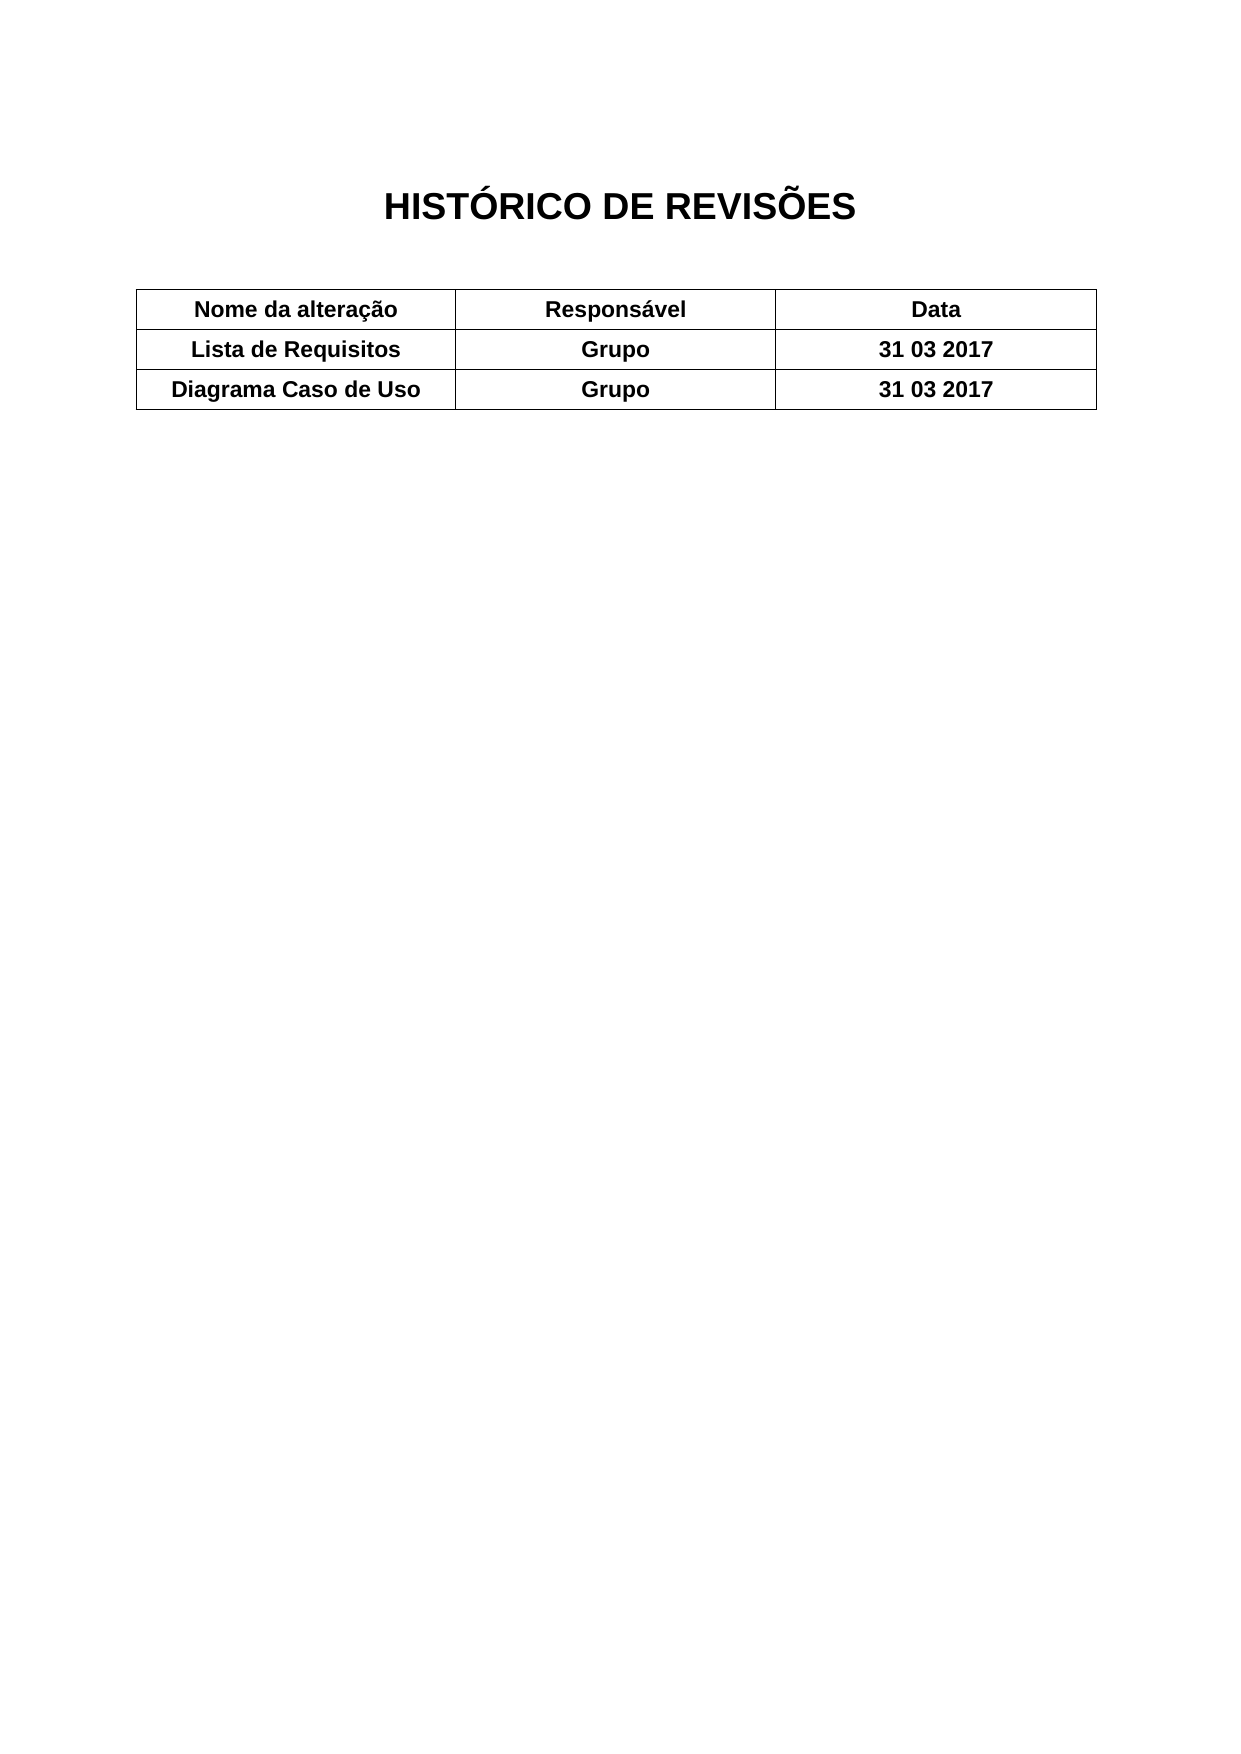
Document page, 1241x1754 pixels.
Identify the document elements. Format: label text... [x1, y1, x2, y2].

table_cell Grupo [456, 370, 775, 409]
table_cell 31 03 2017 [776, 370, 1096, 409]
table_cell 31 03 2017 [776, 330, 1096, 369]
table_header Data [776, 290, 1096, 329]
text HISTÓRICO DE REVISÕES [148, 184, 1092, 227]
table_cell Lista de Requisitos [137, 330, 455, 369]
table_header Responsável [456, 290, 775, 329]
table_header Nome da alteração [137, 290, 455, 329]
table_cell Grupo [456, 330, 775, 369]
table_cell Diagrama Caso de Uso [137, 370, 455, 409]
